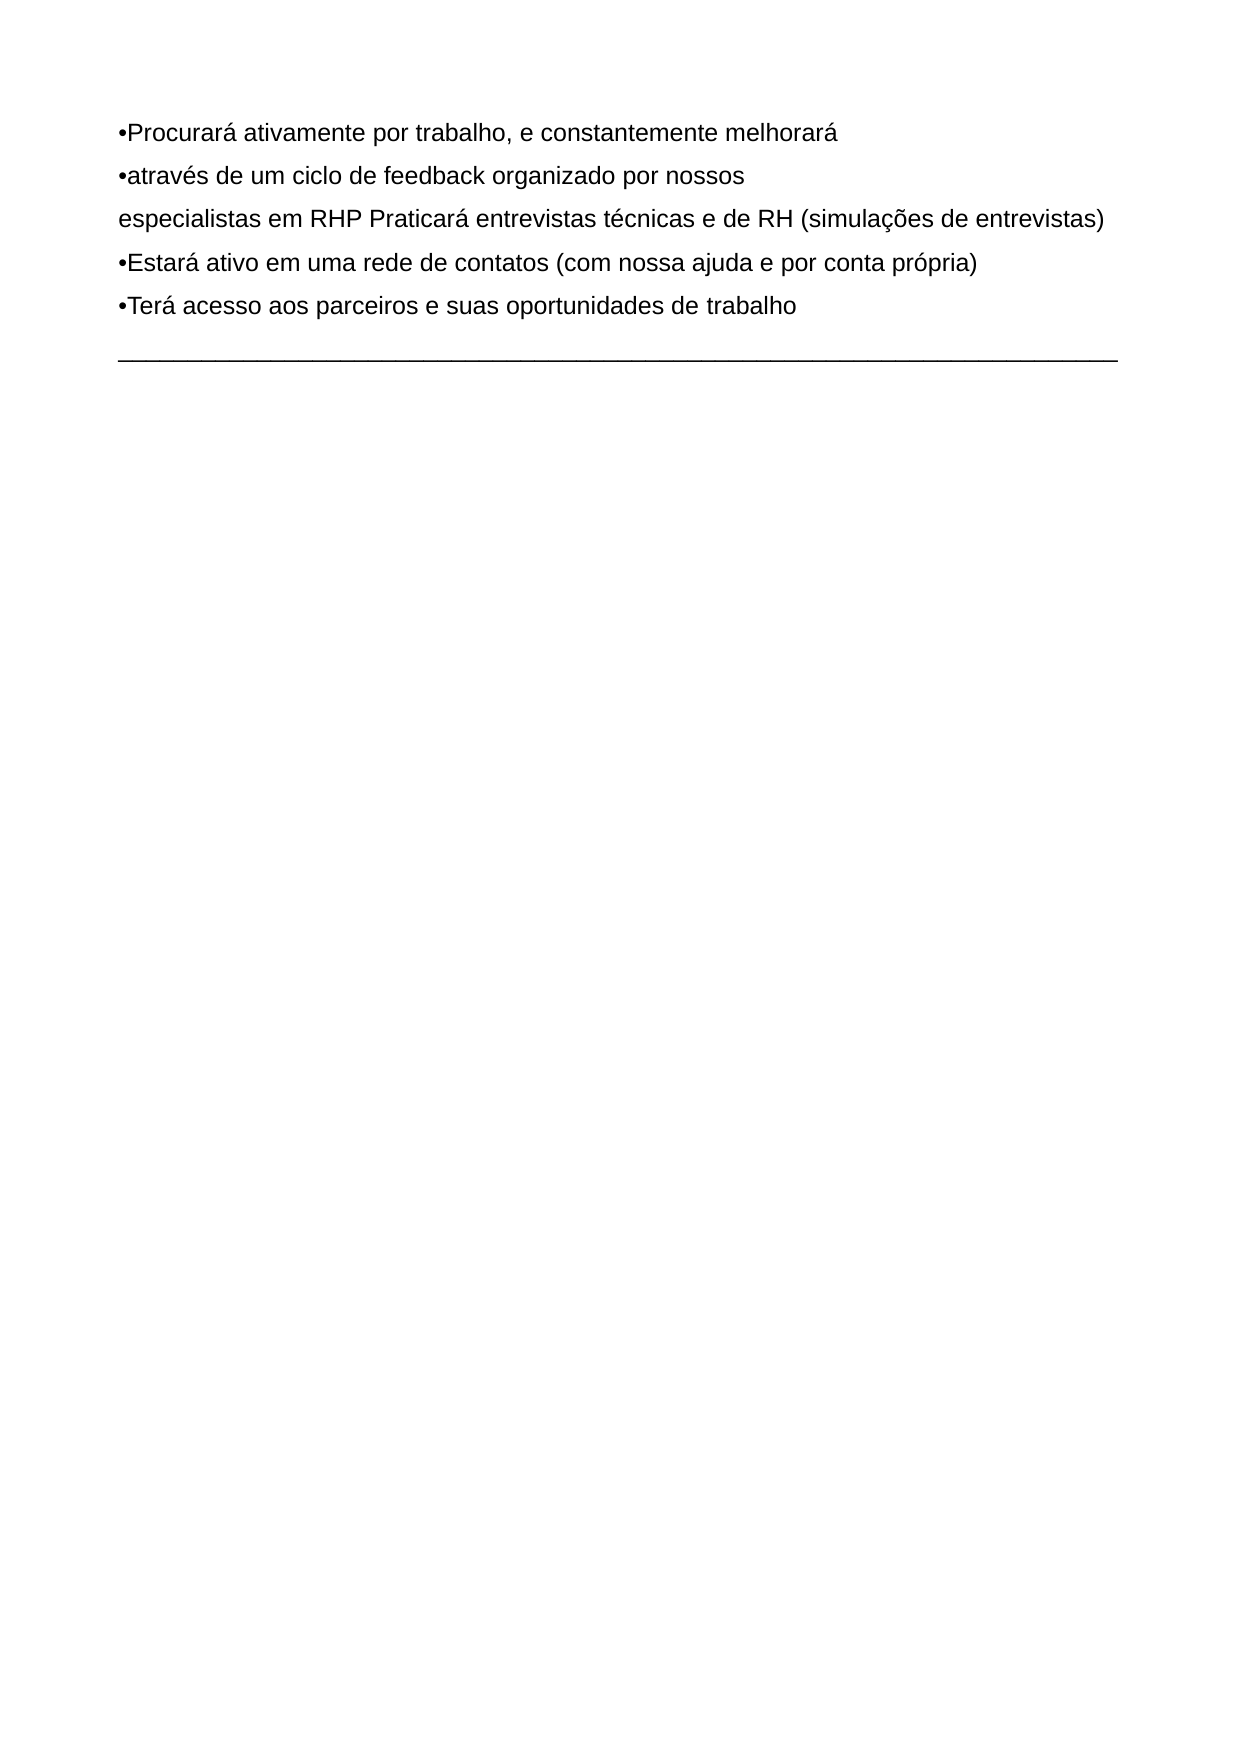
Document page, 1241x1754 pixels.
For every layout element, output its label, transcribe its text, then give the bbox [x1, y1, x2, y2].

text •Terá acesso aos parceiros e suas oportunidades de trabalho [118, 291, 1122, 319]
text •através de um ciclo de feedback organizado por nossos [118, 161, 1122, 190]
text •Procurará ativamente por trabalho, e constantemente melhorará [118, 118, 1122, 147]
text ________________________________________________________________________ [118, 334, 1122, 362]
text especialistas em RHP Praticará entrevistas técnicas e de RH (simulações de entrevistas) [118, 204, 1122, 233]
text •Estará ativo em uma rede de contatos (com nossa ajuda e por conta própria) [118, 247, 1122, 276]
